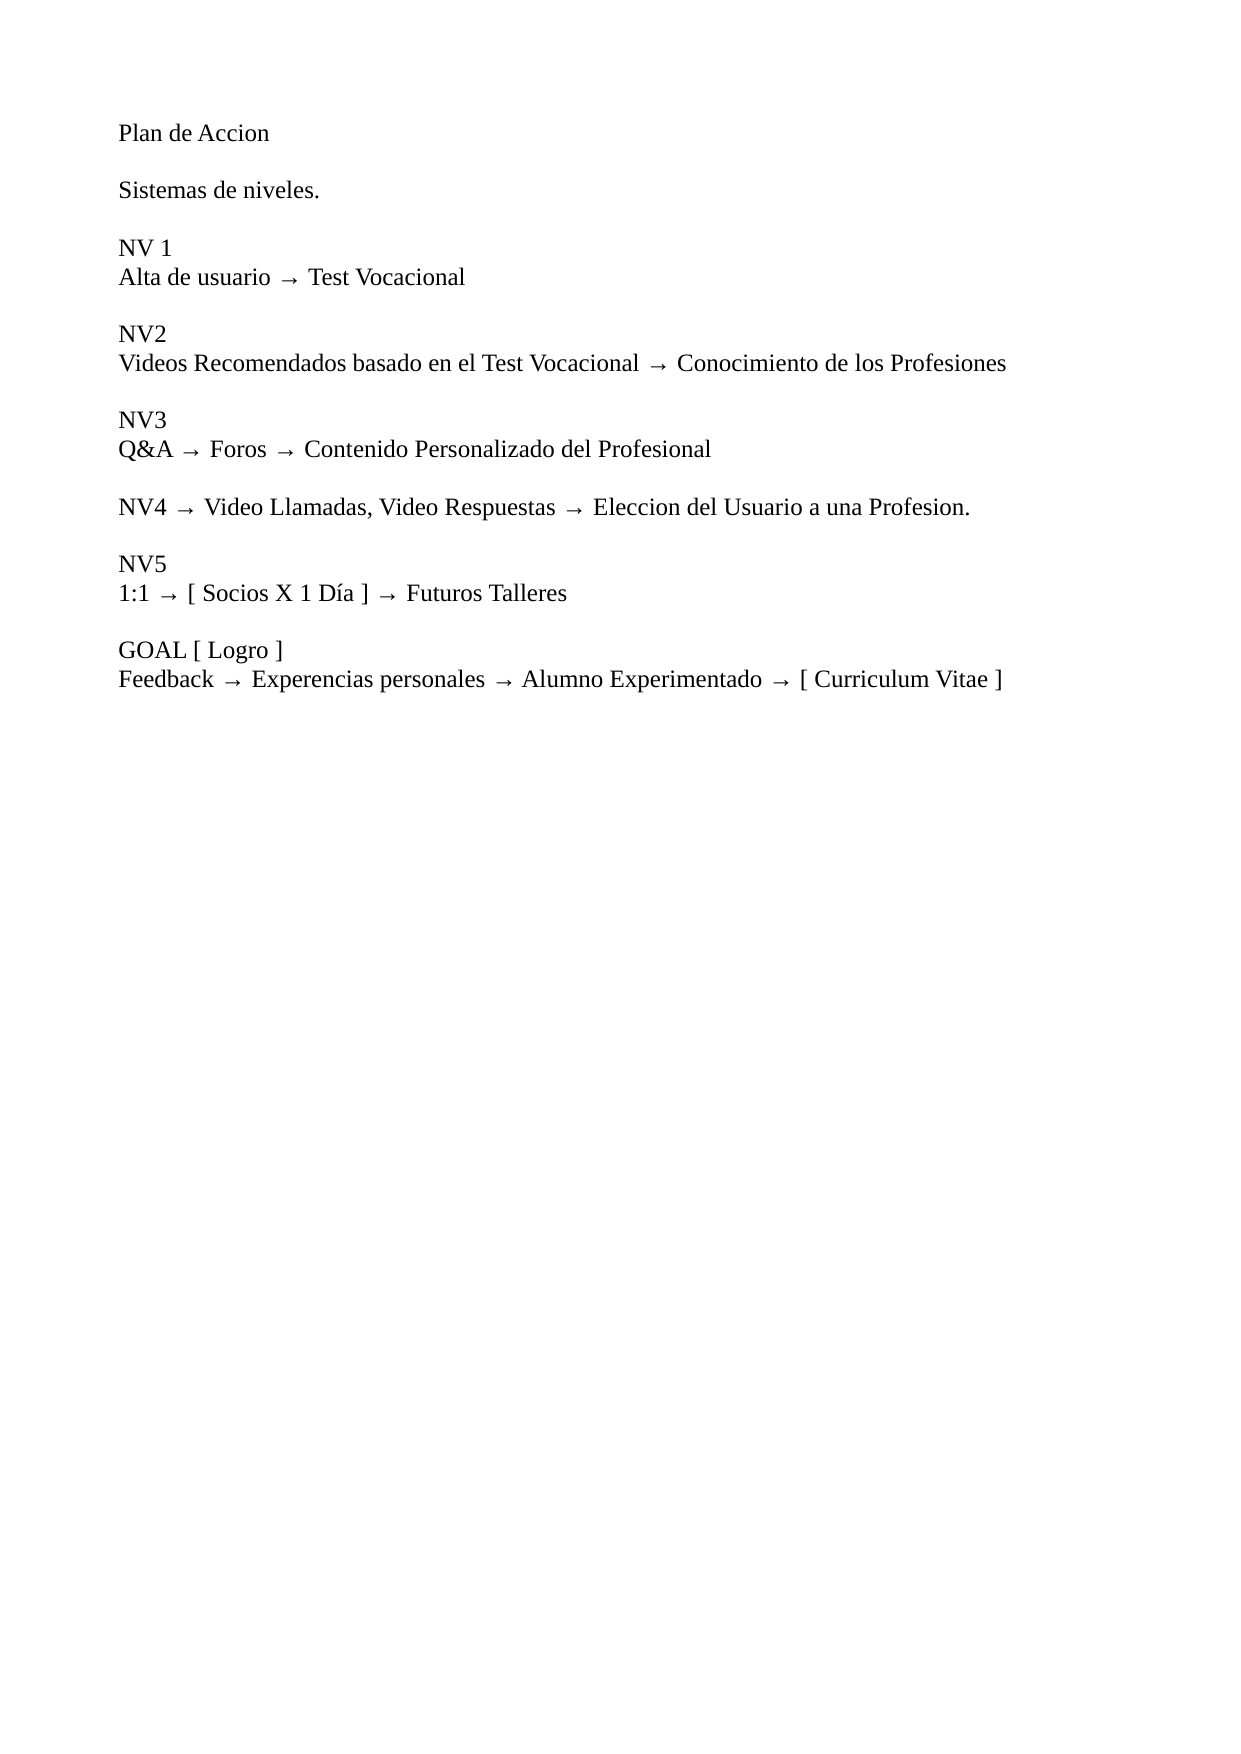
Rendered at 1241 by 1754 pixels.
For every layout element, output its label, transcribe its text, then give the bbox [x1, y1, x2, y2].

text NV4 → Video Llamadas, Video Respuestas → Eleccion del Usuario a una Profesion. [118, 492, 1122, 521]
text NV3 [118, 406, 1122, 434]
text GOAL [ Logro ] [118, 636, 1122, 664]
text NV5 [118, 549, 1122, 578]
text Sistemas de niveles. [118, 176, 1122, 204]
text Plan de Accion [118, 118, 1122, 147]
text NV2 [118, 319, 1122, 348]
text Videos Recomendados basado en el Test Vocacional → Conocimiento de los Profesiones [118, 348, 1122, 377]
text 1:1 → [ Socios X 1 Día ] → Futuros Talleres [118, 578, 1122, 607]
text NV 1 [118, 233, 1122, 262]
text Q&A → Foros → Contenido Personalizado del Profesional [118, 434, 1122, 463]
text Alta de usuario → Test Vocacional [118, 262, 1122, 291]
text Feedback → Experencias personales → Alumno Experimentado → [ Curriculum Vitae ] [118, 664, 1122, 693]
